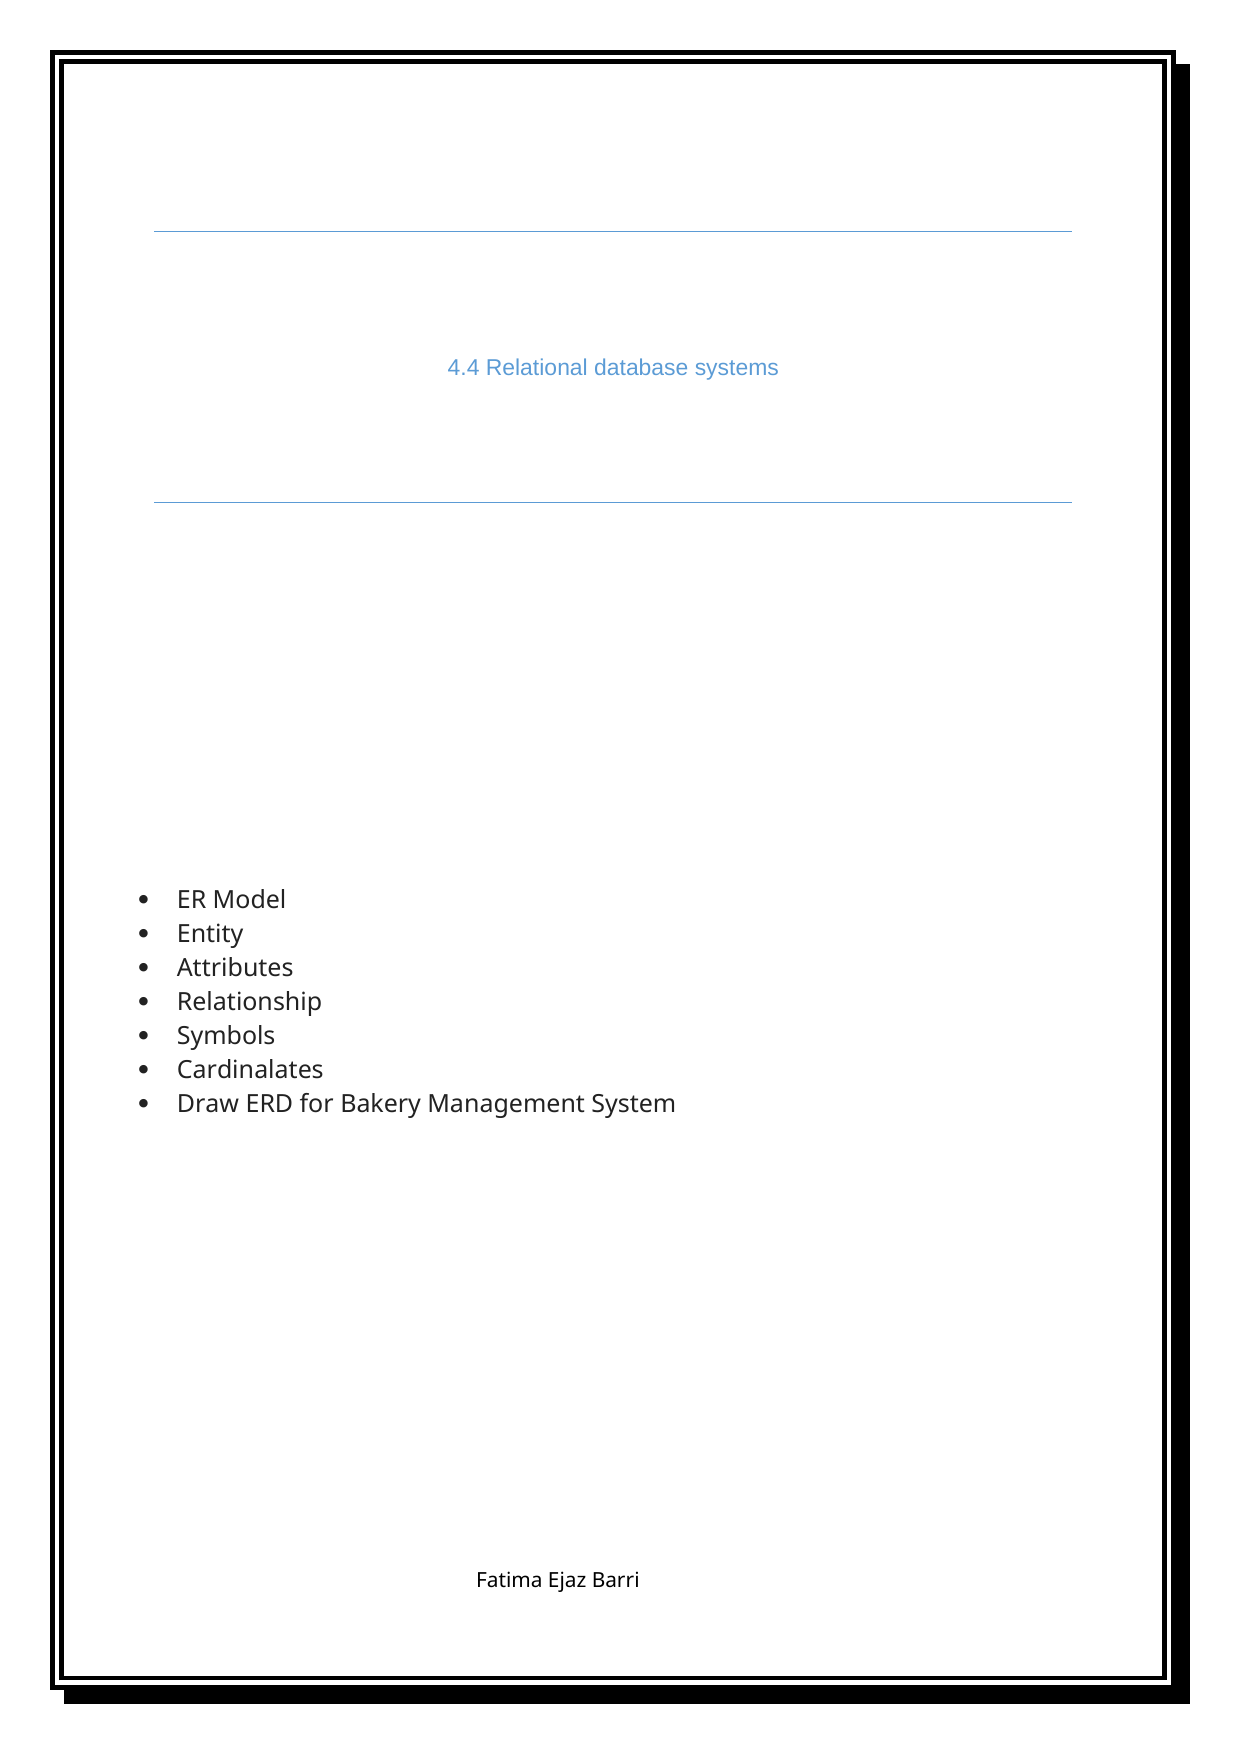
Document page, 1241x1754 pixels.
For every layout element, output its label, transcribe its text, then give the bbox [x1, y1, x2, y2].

list Attributes [139, 950, 1162, 984]
text 4.4 Relational database systems [154, 332, 1072, 380]
list Draw ERD for Bakery Management System [139, 1086, 1162, 1120]
list ER Model [139, 882, 1162, 916]
list Cardinalates [139, 1052, 1162, 1086]
list Symbols [139, 1018, 1162, 1052]
list Relationship [139, 984, 1162, 1018]
text Fatima Ejaz Barri [64, 1566, 1162, 1594]
list Entity [139, 916, 1162, 950]
